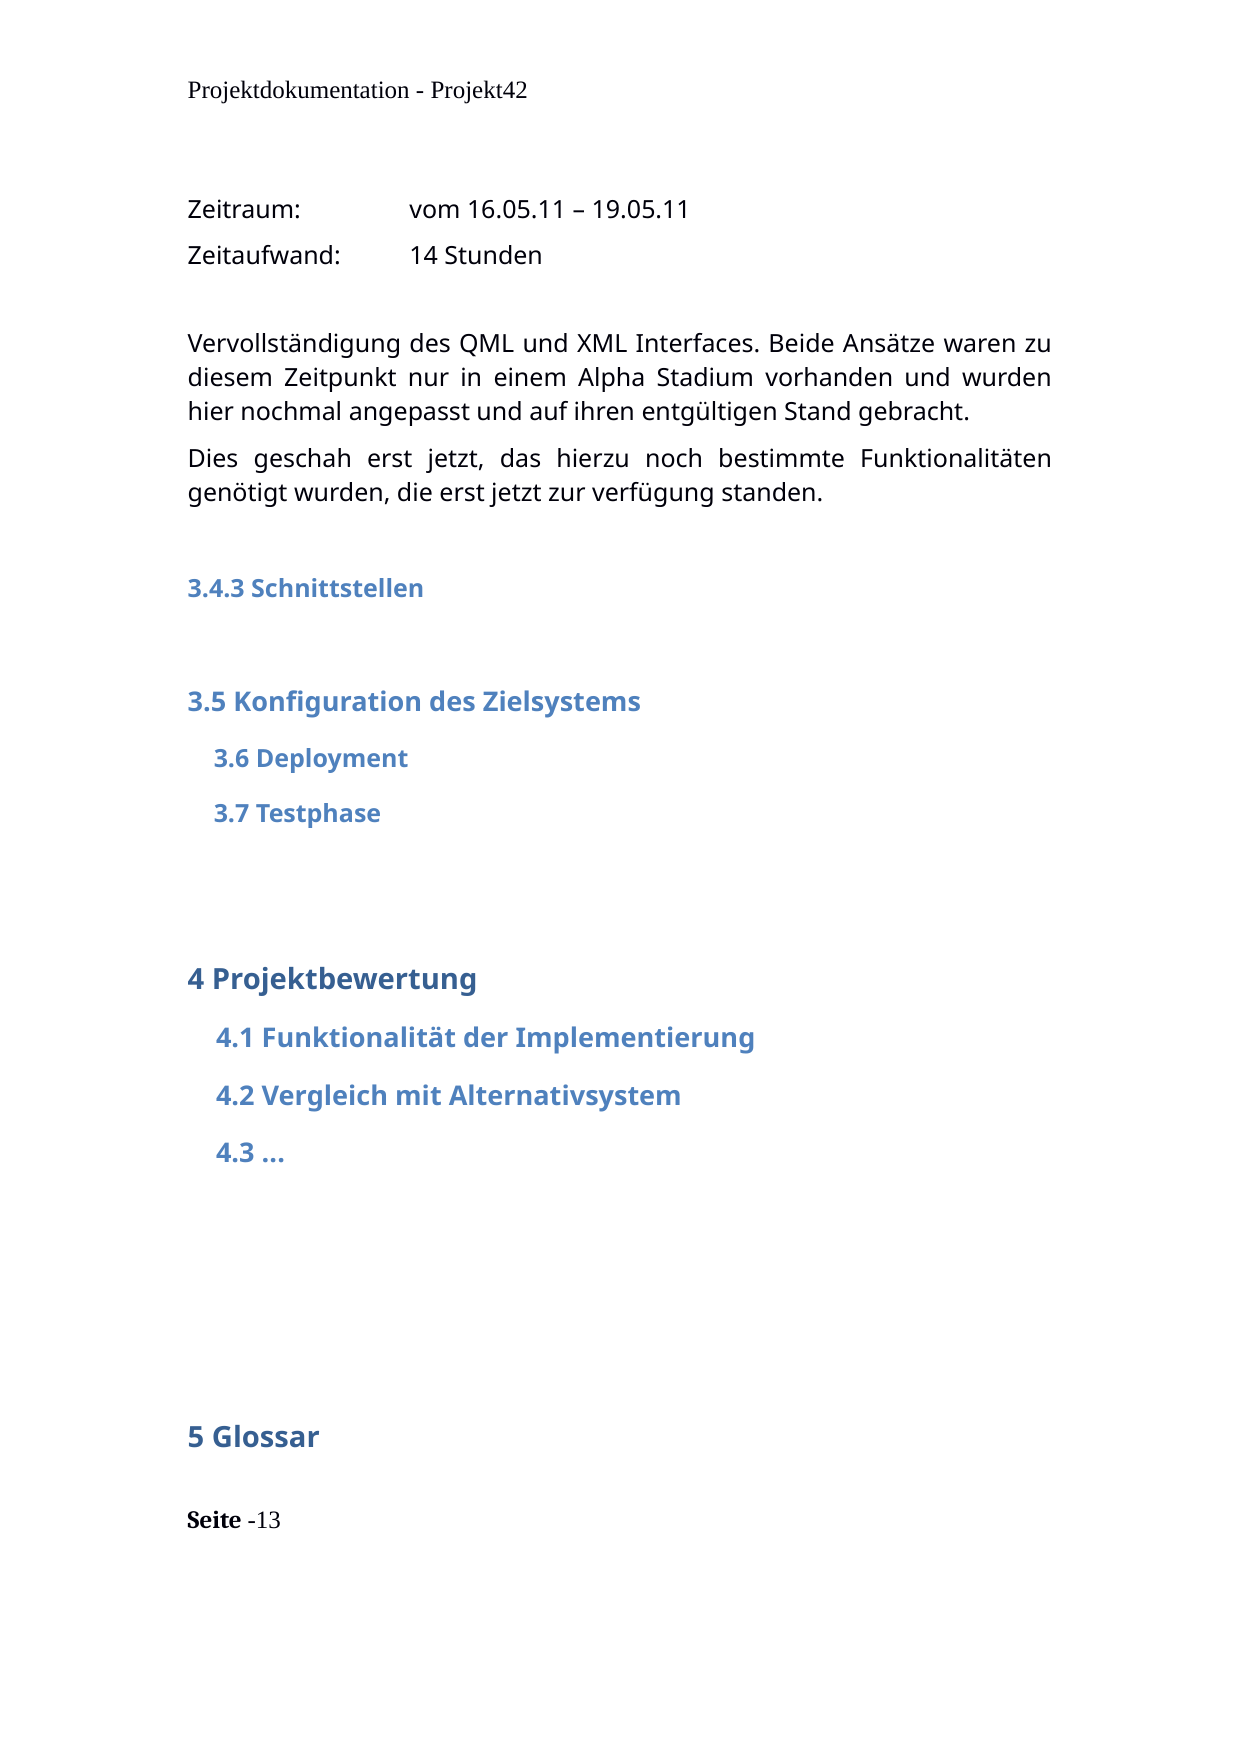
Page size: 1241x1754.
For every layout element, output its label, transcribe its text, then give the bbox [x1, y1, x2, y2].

subtitle 3.7 Testphase [187, 796, 1053, 829]
subtitle 4.3 ... [187, 1134, 1053, 1171]
subtitle 4.1 Funktionalität der Implementierung [187, 1018, 1053, 1055]
text Zeitraum: vom 16.05.11 – 19.05.11 [187, 191, 1053, 225]
subtitle 3.4.3 Schnittstellen [187, 571, 1053, 604]
text Dies geschah erst jetzt, das hierzu noch bestimmte Funktionalitäten genötigt wurden, die erst jetzt zur verfügung standen. [187, 440, 1053, 508]
subtitle 4 Projektbewertung [187, 958, 1053, 998]
subtitle 4.2 Vergleich mit Alternativsystem [187, 1076, 1053, 1113]
text Zeitaufwand: 14 Stunden [187, 238, 1053, 272]
text Vervollständigung des QML und XML Interfaces. Beide Ansätze waren zu diesem Zeitpunkt nur in einem Alpha Stadium vorhanden und wurden hier nochmal angepasst und auf ihren entgültigen Stand gebracht. [187, 326, 1053, 428]
subtitle 3.5 Konfiguration des Zielsystems [187, 683, 1053, 720]
subtitle 5 Glossar [187, 1417, 1053, 1456]
subtitle 3.6 Deployment [187, 741, 1053, 775]
